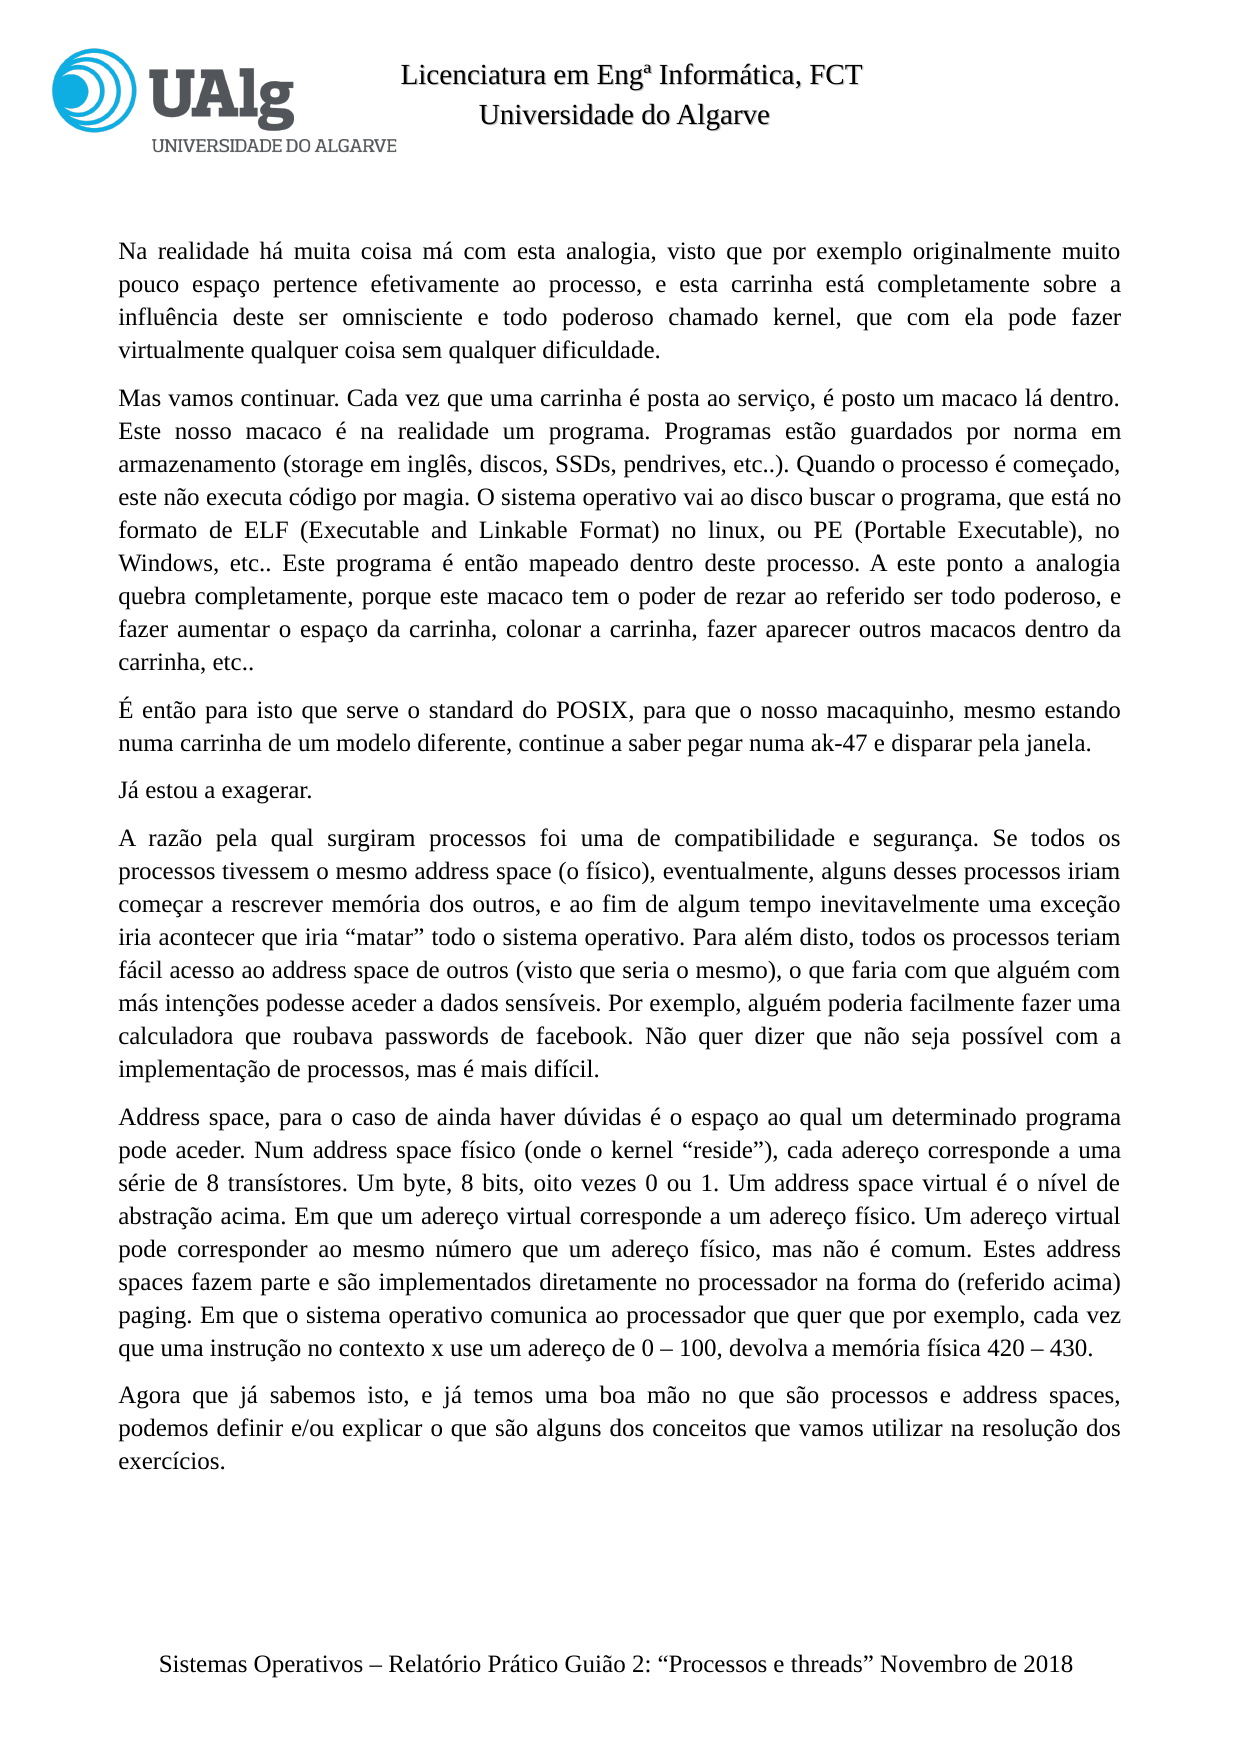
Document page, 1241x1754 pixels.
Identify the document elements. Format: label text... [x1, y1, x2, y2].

text É então para isto que serve o standard do POSIX, para que o nosso macaquinho, mesmo estando numa carrinha de um modelo diferente, continue a saber pegar numa ak-47 e disparar pela janela. [118, 695, 1122, 756]
text Mas vamos continuar. Cada vez que uma carrinha é posta ao serviço, é posto um macaco lá dentro. Este nosso macaco é na realidade um programa. Programas estão guardados por norma em armazenamento (storage em inglês, discos, SSDs, pendrives, etc..). Quando o processo é começado, este não executa código por magia. O sistema operativo vai ao disco buscar o programa, que está no formato de ELF (Executable and Linkable Format) no linux, ou PE (Portable Executable), no Windows, etc.. Este programa é então mapeado dentro deste processo. A este ponto a analogia quebra completamente, porque este macaco tem o poder de rezar ao referido ser todo poderoso, e fazer aumentar o espaço da carrinha, colonar a carrinha, fazer aparecer outros macacos dentro da carrinha, etc.. [118, 383, 1122, 676]
text Agora que já sabemos isto, e já temos uma boa mão no que são processos e address spaces, podemos definir e/ou explicar o que são alguns dos conceitos que vamos utilizar na resolução dos exercícios. [118, 1380, 1122, 1475]
text Address space, para o caso de ainda haver dúvidas é o espaço ao qual um determinado programa pode aceder. Num address space físico (onde o kernel “reside”), cada adereço corresponde a uma série de 8 transístores. Um byte, 8 bits, oito vezes 0 ou 1. Um address space virtual é o nível de abstração acima. Em que um adereço virtual corresponde a um adereço físico. Um adereço virtual pode corresponder ao mesmo número que um adereço físico, mas não é comum. Estes address spaces fazem parte e são implementados diretamente no processador na forma do (referido acima) paging. Em que o sistema operativo comunica ao processador que quer que por exemplo, cada vez que uma instrução no contexto x use um adereço de 0 – 100, devolva a memória física 420 – 430. [118, 1102, 1122, 1362]
text Já estou a exagerar. [118, 775, 1122, 804]
text Na realidade há muita coisa má com esta analogia, visto que por exemplo originalmente muito pouco espaço pertence efetivamente ao processo, e esta carrinha está completamente sobre a influência deste ser omnisciente e todo poderoso chamado kernel, que com ela pode fazer virtualmente qualquer coisa sem qualquer dificuldade. [118, 236, 1122, 364]
picture [40, 36, 397, 153]
text A razão pela qual surgiram processos foi uma de compatibilidade e segurança. Se todos os processos tivessem o mesmo address space (o físico), eventualmente, alguns desses processos iriam começar a rescrever memória dos outros, e ao fim de algum tempo inevitavelmente uma exceção iria acontecer que iria “matar” todo o sistema operativo. Para além disto, todos os processos teriam fácil acesso ao address space de outros (visto que seria o mesmo), o que faria com que alguém com más intenções podesse aceder a dados sensíveis. Por exemplo, alguém poderia facilmente fazer uma calculadora que roubava passwords de facebook. Não quer dizer que não seja possível com a implementação de processos, mas é mais difícil. [118, 823, 1122, 1083]
